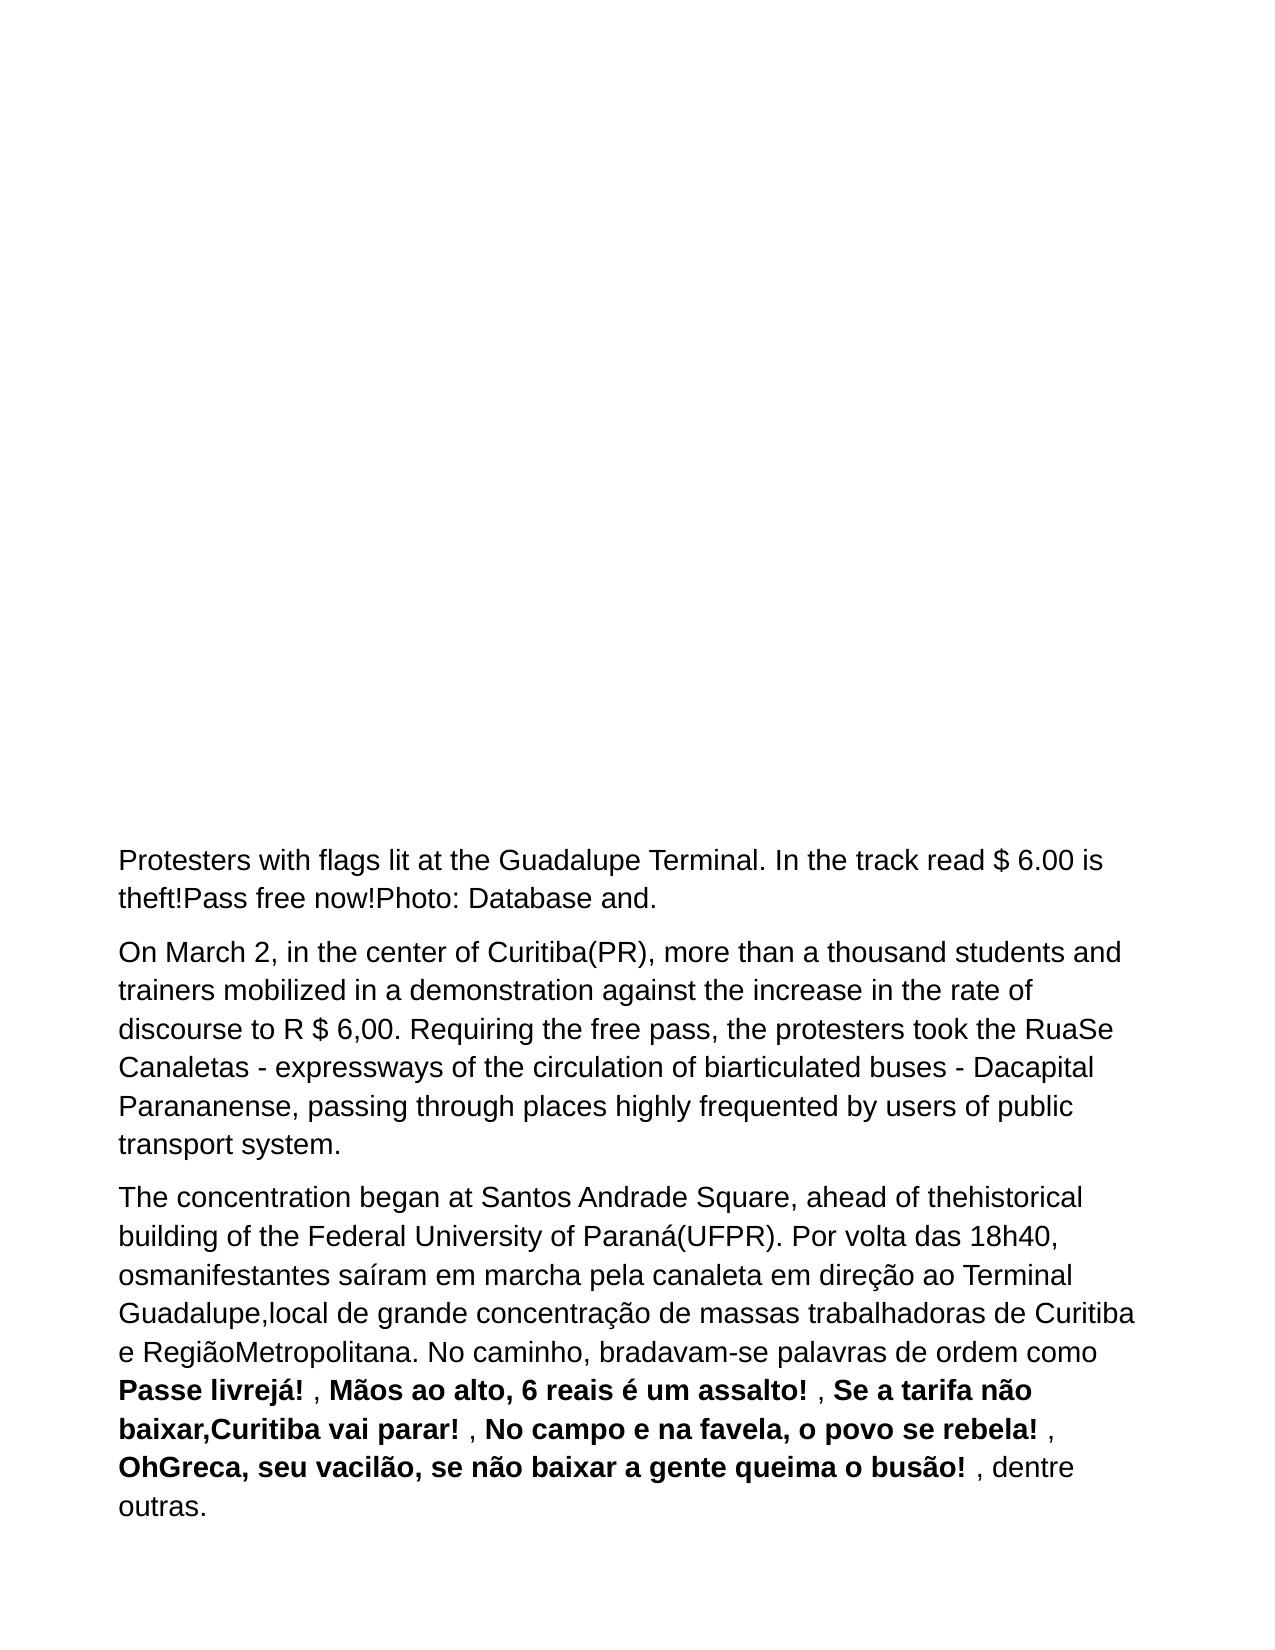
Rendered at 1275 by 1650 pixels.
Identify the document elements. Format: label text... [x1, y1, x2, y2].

text Protesters with flags lit at the Guadalupe Terminal. In the track read $ 6.00 is theft!Pass free now!Photo: Database and. [118, 118, 1157, 915]
text The concentration began at Santos Andrade Square, ahead of thehistorical building of the Federal University of Paraná(UFPR). Por volta das 18h40, osmanifestantes saíram em marcha pela canaleta em direção ao Terminal Guadalupe,local de grande concentração de massas trabalhadoras de Curitiba e RegiãoMetropolitana. No caminho, bradavam-se palavras de ordem como Passe livrejá! , Mãos ao alto, 6 reais é um assalto! , Se a tarifa não baixar,Curitiba vai parar! , No campo e na favela, o povo se rebela! , OhGreca, seu vacilão, se não baixar a gente queima o busão! , dentre outras. [118, 1181, 1157, 1522]
text On March 2, in the center of Curitiba(PR), more than a thousand students and trainers mobilized in a demonstration against the increase in the rate of discourse to R $ 6,00. Requiring the free pass, the protesters took the RuaSe Canaletas - expressways of the circulation of biarticulated buses - Dacapital Parananense, passing through places highly frequented by users of public transport system. [118, 935, 1157, 1161]
